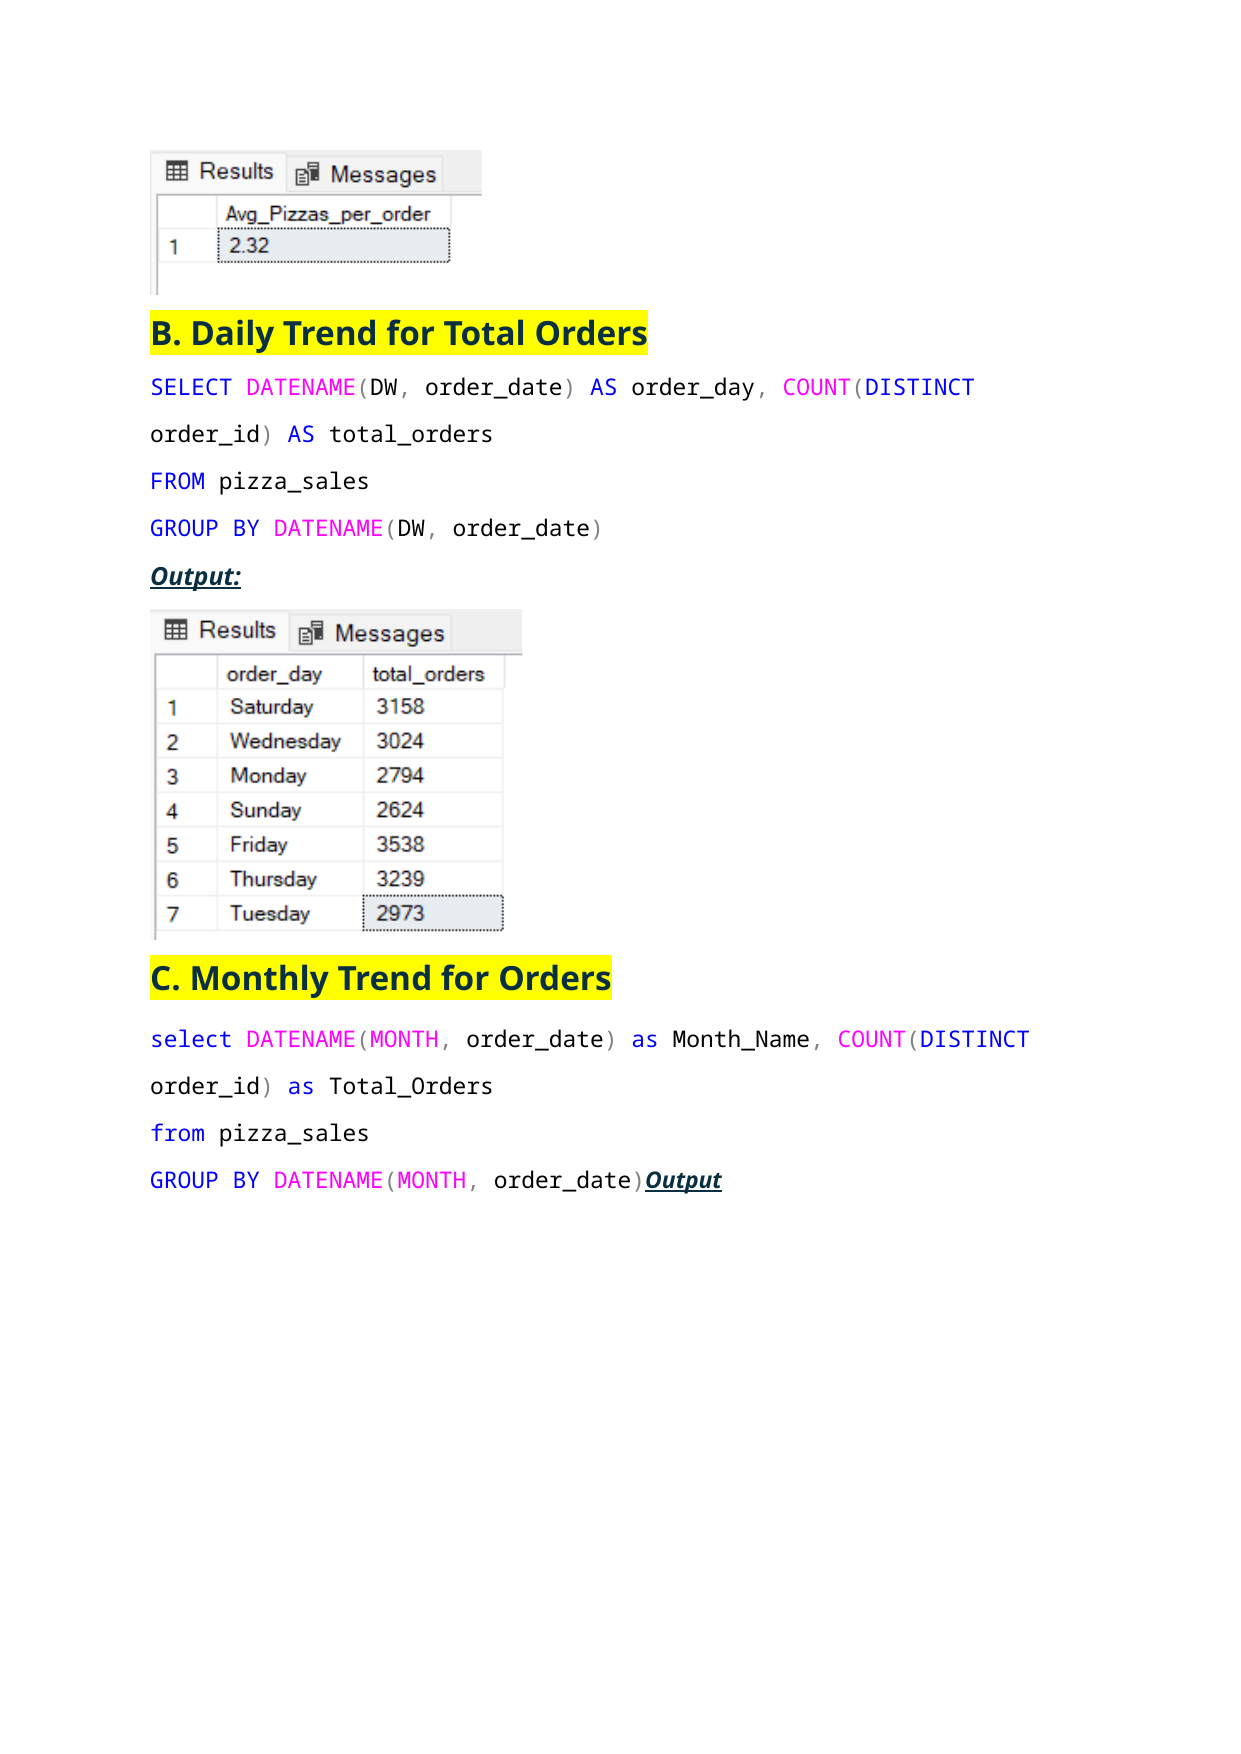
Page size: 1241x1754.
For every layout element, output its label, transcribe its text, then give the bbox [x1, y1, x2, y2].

text GROUP BY DATENAME(MONTH, order_date)Output [150, 1164, 1090, 1195]
text B. Daily Trend for Total Orders SELECT DATENAME(DW, order_date) AS order_day, COUNT(DISTINCT order_id) AS total_orders [150, 310, 1090, 449]
text Output: [150, 558, 1090, 592]
text GROUP BY DATENAME(DW, order_date) [150, 512, 1090, 543]
text from pizza_sales [150, 1117, 1090, 1148]
text select DATENAME(MONTH, order_date) as Month_Name, COUNT(DISTINCT order_id) as Total_Orders [150, 1023, 1090, 1101]
text FROM pizza_sales [150, 465, 1090, 496]
text C. Monthly Trend for Orders [150, 955, 1090, 1000]
